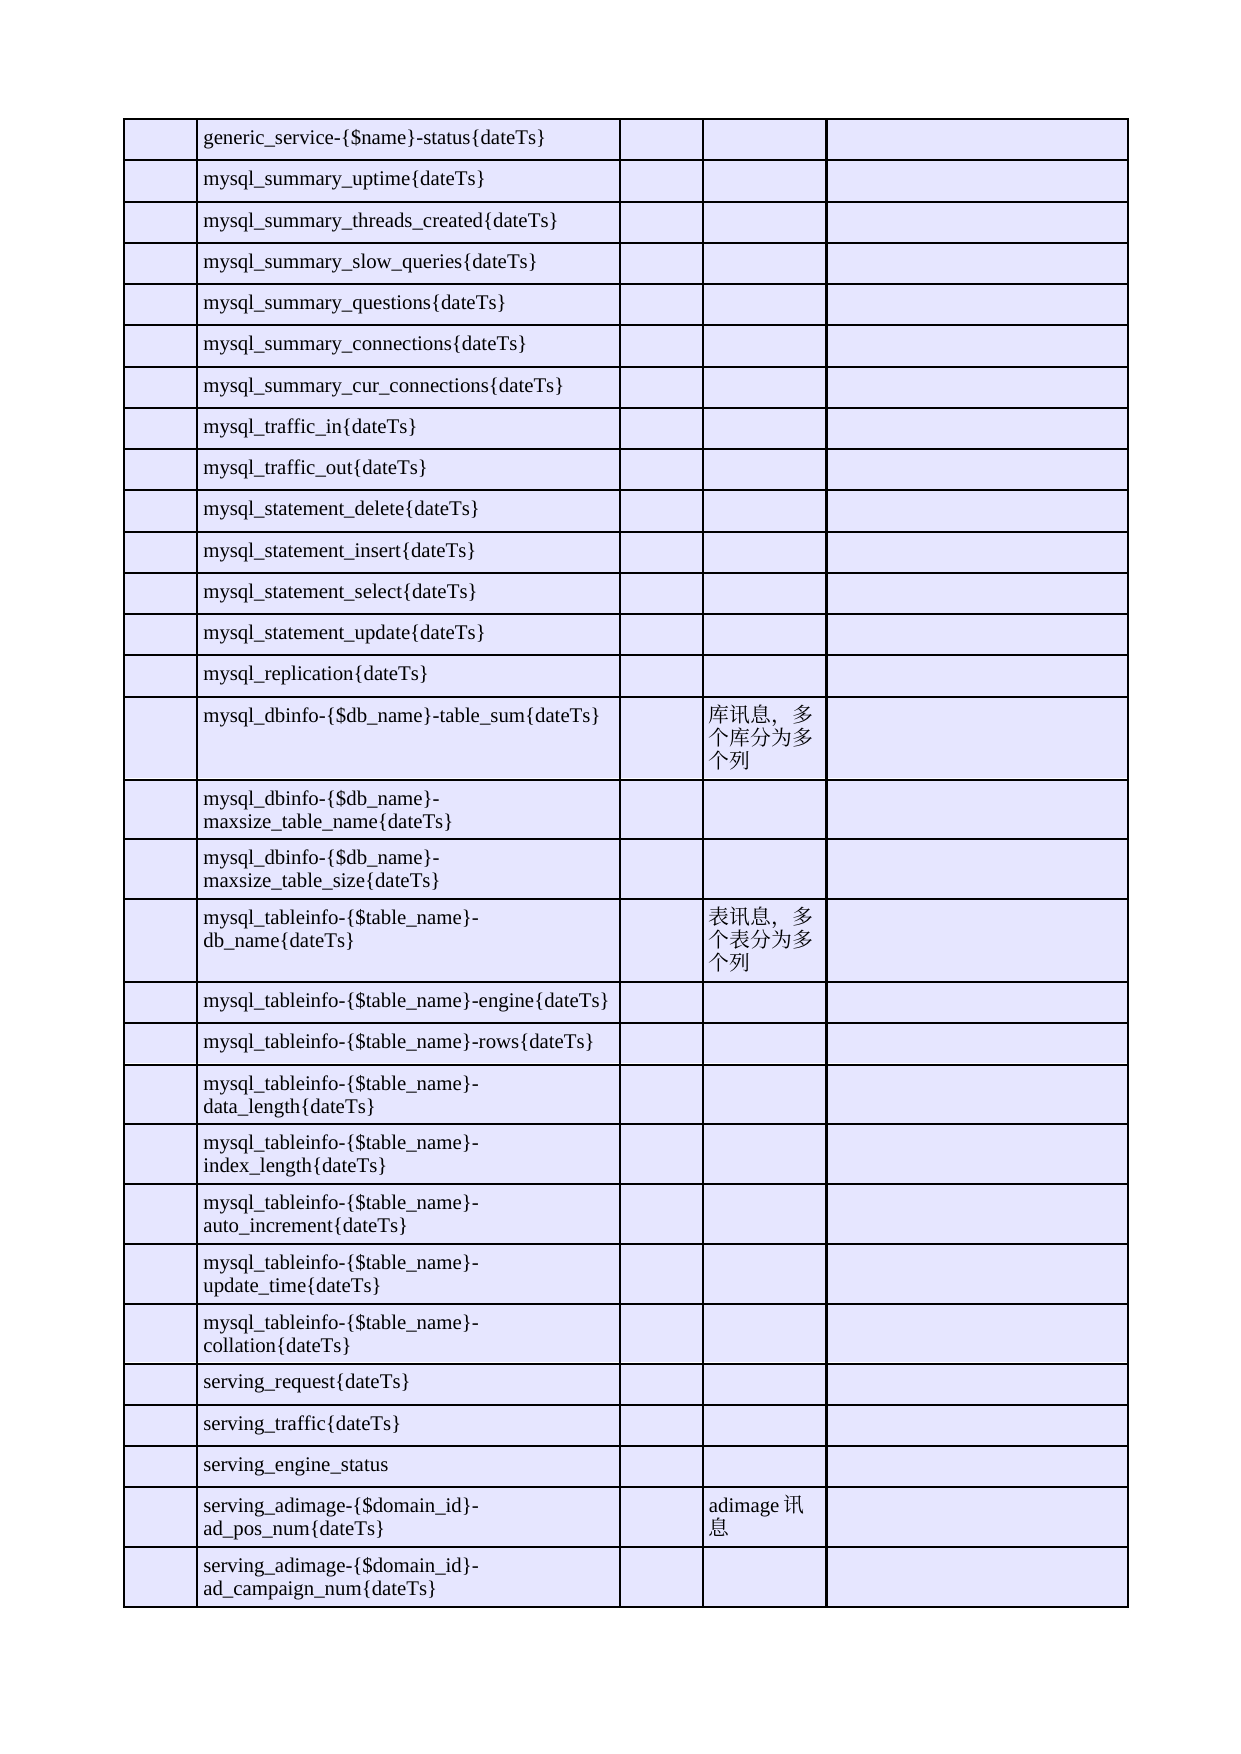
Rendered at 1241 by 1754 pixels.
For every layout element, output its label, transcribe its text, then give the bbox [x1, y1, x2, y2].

table_cell [828, 533, 1127, 572]
table_cell mysql_tableinfo-{$table_name}-update_time{dateTs} [198, 1245, 619, 1303]
table_cell [828, 1245, 1127, 1303]
table_cell mysql_summary_threads_created{dateTs} [198, 203, 619, 242]
table_cell [621, 368, 702, 407]
table_cell [828, 1488, 1127, 1546]
table_cell [125, 983, 196, 1022]
table_cell [704, 1024, 825, 1063]
table_cell [621, 840, 702, 898]
table_cell [125, 1365, 196, 1404]
table_cell [704, 1185, 825, 1243]
table_cell [704, 983, 825, 1022]
table_cell [704, 1125, 825, 1183]
table_cell [125, 656, 196, 696]
table_cell [621, 1245, 702, 1303]
table_cell [621, 656, 702, 696]
table_cell mysql_dbinfo-{$db_name}-maxsize_table_size{dateTs} [198, 840, 619, 898]
table_cell [621, 698, 702, 778]
table_cell [621, 1365, 702, 1404]
table_cell [125, 1066, 196, 1123]
table_cell [621, 1447, 702, 1486]
table_cell [125, 326, 196, 366]
table_cell [125, 368, 196, 407]
table_cell [621, 326, 702, 366]
table_cell [704, 1305, 825, 1362]
table_cell [125, 533, 196, 572]
table_cell [621, 781, 702, 838]
table_cell [704, 1365, 825, 1404]
table_cell [704, 656, 825, 696]
table_cell [828, 326, 1127, 366]
table_cell [125, 900, 196, 981]
table_cell mysql_statement_select{dateTs} [198, 574, 619, 613]
table_cell [621, 491, 702, 531]
table_cell mysql_statement_delete{dateTs} [198, 491, 619, 531]
table_cell [704, 1245, 825, 1303]
table_cell [828, 491, 1127, 531]
table_cell [621, 285, 702, 324]
table_cell 表讯息，多个表分为多个列 [704, 900, 825, 981]
table_cell [704, 533, 825, 572]
table_cell [828, 900, 1127, 981]
table_cell [125, 285, 196, 324]
table_cell [621, 574, 702, 613]
table_cell [828, 1125, 1127, 1183]
table_cell [828, 1548, 1127, 1606]
table_cell [704, 1066, 825, 1123]
table_cell [704, 1548, 825, 1606]
table_cell [125, 1125, 196, 1183]
table_cell [828, 450, 1127, 489]
table_cell mysql_tableinfo-{$table_name}-collation{dateTs} [198, 1305, 619, 1362]
table_cell generic_service-{$name}-status{dateTs} [198, 120, 619, 159]
table_cell [828, 161, 1127, 201]
table_cell [704, 285, 825, 324]
table_cell [125, 409, 196, 448]
table_cell [125, 574, 196, 613]
table_cell [621, 161, 702, 201]
table_cell [828, 409, 1127, 448]
table_cell [125, 615, 196, 654]
table_cell [125, 450, 196, 489]
table_cell [828, 574, 1127, 613]
table_cell [828, 368, 1127, 407]
table_cell [621, 1066, 702, 1123]
table_cell serving_traffic{dateTs} [198, 1406, 619, 1445]
table_cell [704, 574, 825, 613]
table_cell [828, 781, 1127, 838]
table_cell mysql_traffic_out{dateTs} [198, 450, 619, 489]
table_cell [621, 1125, 702, 1183]
table_cell [621, 203, 702, 242]
table_cell [621, 533, 702, 572]
table_cell mysql_traffic_in{dateTs} [198, 409, 619, 448]
table_cell mysql_tableinfo-{$table_name}-auto_increment{dateTs} [198, 1185, 619, 1243]
table_cell [704, 615, 825, 654]
table_cell [621, 983, 702, 1022]
table_cell [125, 1305, 196, 1362]
table_cell [125, 491, 196, 531]
table_cell [704, 244, 825, 283]
table_cell [828, 1406, 1127, 1445]
table_cell [621, 1488, 702, 1546]
table_cell [704, 161, 825, 201]
table_cell [621, 450, 702, 489]
table_cell [125, 244, 196, 283]
table_cell mysql_tableinfo-{$table_name}-db_name{dateTs} [198, 900, 619, 981]
table_cell [621, 615, 702, 654]
table_cell [704, 1447, 825, 1486]
table_cell [704, 203, 825, 242]
table_cell [704, 781, 825, 838]
table_cell [828, 1447, 1127, 1486]
table_cell [125, 840, 196, 898]
table_cell mysql_tableinfo-{$table_name}-data_length{dateTs} [198, 1066, 619, 1123]
table_cell [828, 203, 1127, 242]
table_cell [621, 244, 702, 283]
table_cell [621, 900, 702, 981]
table_cell serving_engine_status [198, 1447, 619, 1486]
table_cell [704, 409, 825, 448]
table_cell [621, 409, 702, 448]
table_cell [704, 840, 825, 898]
table_cell [125, 120, 196, 159]
table_cell mysql_statement_insert{dateTs} [198, 533, 619, 572]
table_cell mysql_replication{dateTs} [198, 656, 619, 696]
table_cell mysql_statement_update{dateTs} [198, 615, 619, 654]
table_cell [621, 1024, 702, 1063]
table_cell mysql_summary_uptime{dateTs} [198, 161, 619, 201]
table_cell [704, 450, 825, 489]
table_cell [704, 368, 825, 407]
table_cell [125, 698, 196, 778]
table_cell mysql_summary_questions{dateTs} [198, 285, 619, 324]
table_cell [828, 285, 1127, 324]
table_cell [621, 1305, 702, 1362]
table_cell [125, 1406, 196, 1445]
table_cell mysql_summary_slow_queries{dateTs} [198, 244, 619, 283]
table_cell [621, 1406, 702, 1445]
table_cell [828, 1066, 1127, 1123]
table_cell [828, 1185, 1127, 1243]
table_cell mysql_dbinfo-{$db_name}-maxsize_table_name{dateTs} [198, 781, 619, 838]
table_cell mysql_tableinfo-{$table_name}-engine{dateTs} [198, 983, 619, 1022]
table_cell [125, 1488, 196, 1546]
table_cell [828, 615, 1127, 654]
table_cell [125, 1024, 196, 1063]
table_cell mysql_tableinfo-{$table_name}-index_length{dateTs} [198, 1125, 619, 1183]
table_cell [828, 1365, 1127, 1404]
table_cell mysql_summary_cur_connections{dateTs} [198, 368, 619, 407]
table_cell mysql_dbinfo-{$db_name}-table_sum{dateTs} [198, 698, 619, 778]
table_cell [125, 1245, 196, 1303]
table_cell [704, 491, 825, 531]
table_cell [828, 244, 1127, 283]
table_cell [704, 1406, 825, 1445]
table_cell [125, 781, 196, 838]
table_cell adimage讯息 [704, 1488, 825, 1546]
table_cell [828, 120, 1127, 159]
table_cell serving_adimage-{$domain_id}-ad_pos_num{dateTs} [198, 1488, 619, 1546]
table_cell 库讯息，多个库分为多个列 [704, 698, 825, 778]
table_cell [125, 161, 196, 201]
table_cell [704, 326, 825, 366]
table_cell serving_adimage-{$domain_id}-ad_campaign_num{dateTs} [198, 1548, 619, 1606]
table_cell [621, 120, 702, 159]
table_cell [828, 983, 1127, 1022]
table_cell [828, 698, 1127, 778]
table_cell [125, 1447, 196, 1486]
table_cell mysql_summary_connections{dateTs} [198, 326, 619, 366]
table_cell serving_request{dateTs} [198, 1365, 619, 1404]
table_cell [621, 1185, 702, 1243]
table_cell [704, 120, 825, 159]
table_cell [125, 1548, 196, 1606]
table_cell [125, 203, 196, 242]
table_cell [828, 840, 1127, 898]
table_cell mysql_tableinfo-{$table_name}-rows{dateTs} [198, 1024, 619, 1063]
table_cell [621, 1548, 702, 1606]
table_cell [828, 1305, 1127, 1362]
table_cell [828, 1024, 1127, 1063]
table_cell [828, 656, 1127, 696]
table_cell [125, 1185, 196, 1243]
